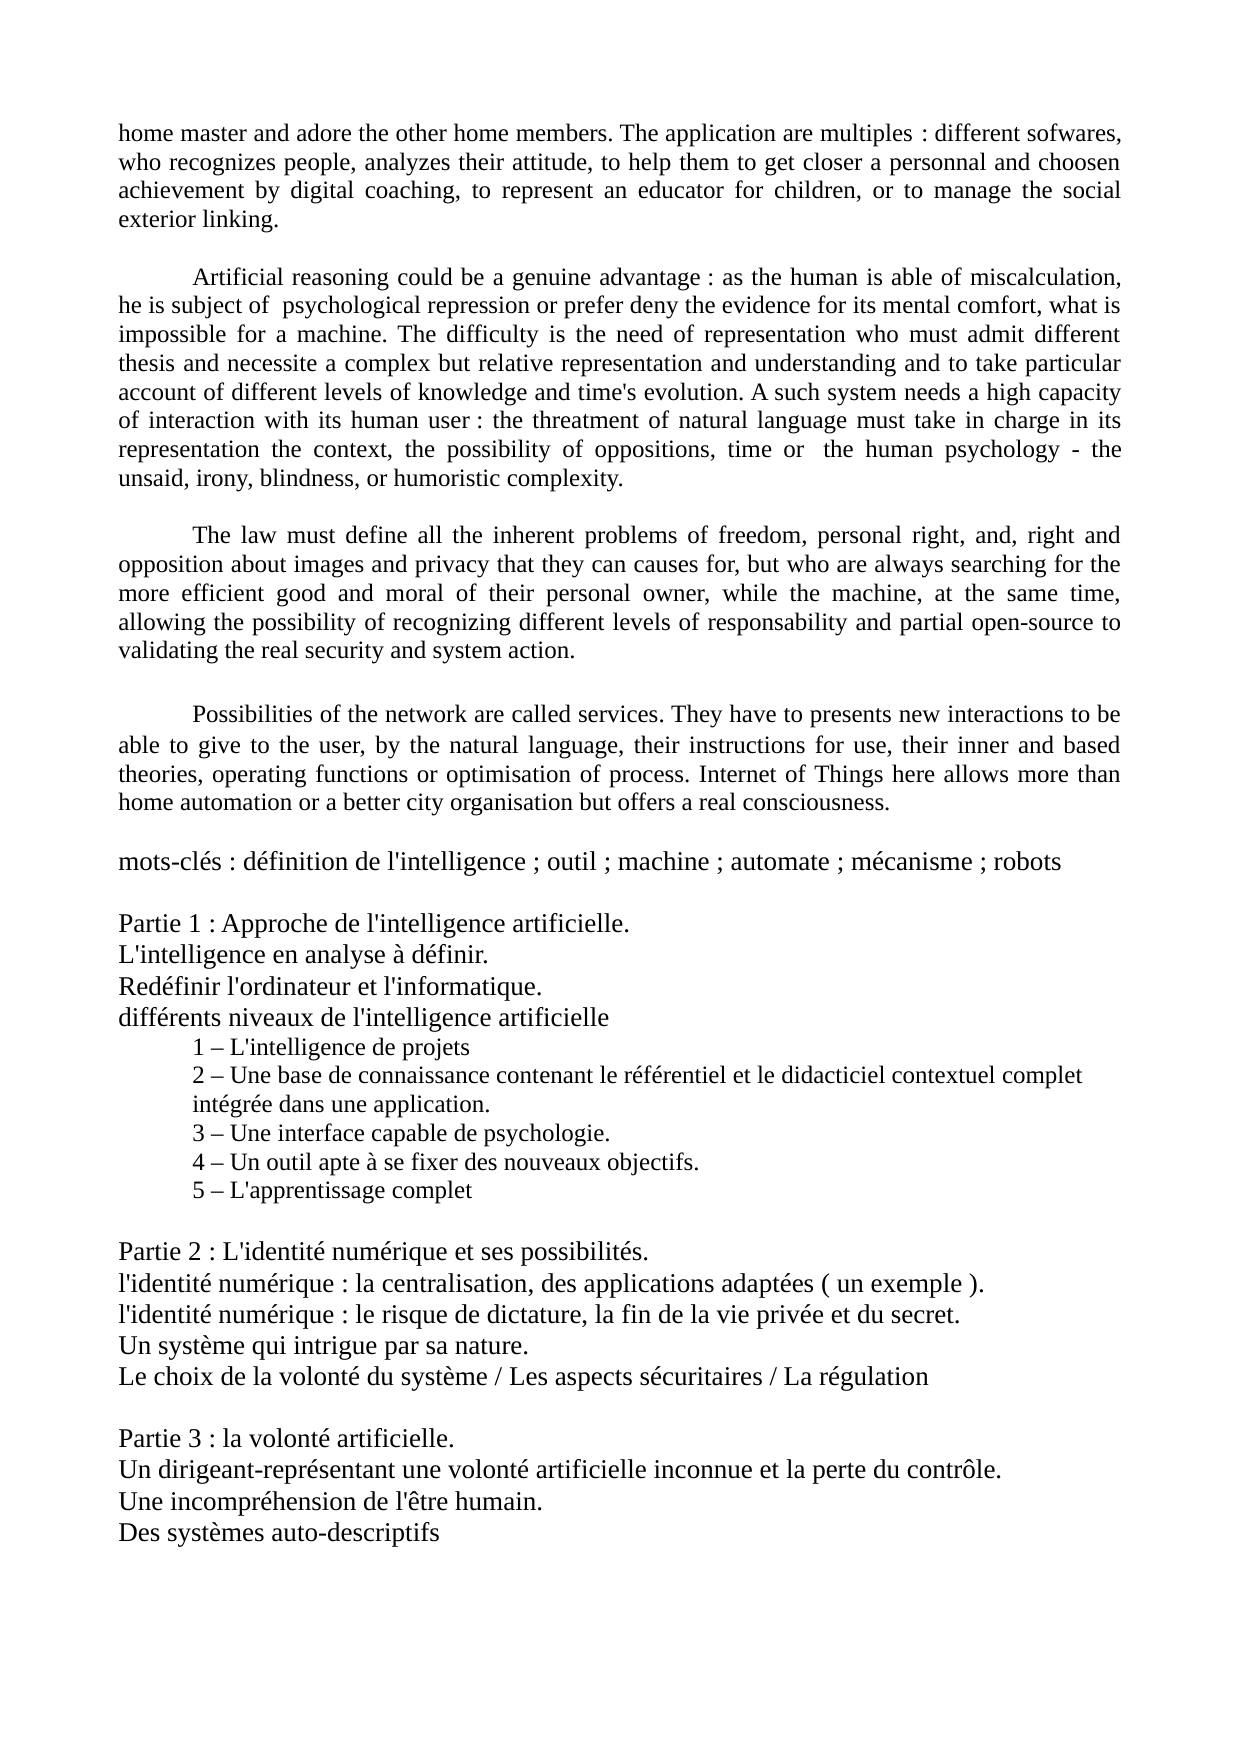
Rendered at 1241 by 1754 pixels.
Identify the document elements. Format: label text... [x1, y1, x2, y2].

text 2 – Une base de connaissance contenant le référentiel et le didacticiel contextuel complet intégrée dans une application. [192, 1061, 1122, 1118]
text 5 – L'apprentissage complet [192, 1176, 1122, 1204]
text Un dirigeant-représentant une volonté artificielle inconnue et la perte du contrôle. [118, 1453, 1122, 1485]
text Partie 2 : L'identité numérique et ses possibilités. [118, 1236, 1122, 1267]
text l'identité numérique : la centralisation, des applications adaptées ( un exemple ). [118, 1267, 1122, 1298]
text The law must define all the inherent problems of freedom, personal right, and, right and opposition about images and privacy that they can causes for, but who are always searching for the more efficient good and moral of their personal owner, while the machine, at the same time, allowing the possibility of recognizing different levels of responsability and partial open-source to validating the real security and system action. [118, 521, 1122, 664]
text 1 – L'intelligence de projets [192, 1032, 1122, 1061]
text différents niveaux de l'intelligence artificielle [118, 1001, 1122, 1032]
text Des systèmes auto-descriptifs [118, 1516, 1122, 1547]
text Un système qui intrigue par sa nature. [118, 1329, 1122, 1360]
text Le choix de la volonté du système / Les aspects sécuritaires / La régulation [118, 1360, 1122, 1391]
text Partie 1 : Approche de l'intelligence artificielle. [118, 907, 1122, 938]
text Possibilities of the network are called services. They have to presents new interactions to be able to give to the user, by the natural language, their instructions for use, their inner and based theories, operating functions or optimisation of process. Internet of Things here allows more than home automation or a better city organisation but offers a real consciousness. [118, 693, 1122, 816]
text Artificial reasoning could be a genuine advantage : as the human is able of miscalculation, he is subject of psychological repression or prefer deny the evidence for its mental comfort, what is impossible for a machine. The difficulty is the need of representation who must admit different thesis and necessite a complex but relative representation and understanding and to take particular account of different levels of knowledge and time's evolution. A such system needs a high capacity of interaction with its human user : the threatment of natural language must take in charge in its representation the context, the possibility of oppositions, time or the human psychology - the unsaid, irony, blindness, or humoristic complexity. [118, 262, 1122, 492]
text Partie 3 : la volonté artificielle. [118, 1422, 1122, 1453]
text L'intelligence en analyse à définir. [118, 938, 1122, 969]
text l'identité numérique : le risque de dictature, la fin de la vie privée et du secret. [118, 1298, 1122, 1329]
text home master and adore the other home members. The application are multiples : different sofwares, who recognizes people, analyzes their attitude, to help them to get closer a personnal and choosen achievement by digital coaching, to represent an educator for children, or to manage the social exterior linking. [118, 118, 1122, 233]
text Redéfinir l'ordinateur et l'informatique. [118, 969, 1122, 1001]
text mots-clés : définition de l'intelligence ; outil ; machine ; automate ; mécanisme ; robots [118, 845, 1122, 876]
text Une incompréhension de l'être humain. [118, 1485, 1122, 1516]
text 3 – Une interface capable de psychologie. [192, 1118, 1122, 1147]
text 4 – Un outil apte à se fixer des nouveaux objectifs. [192, 1147, 1122, 1176]
